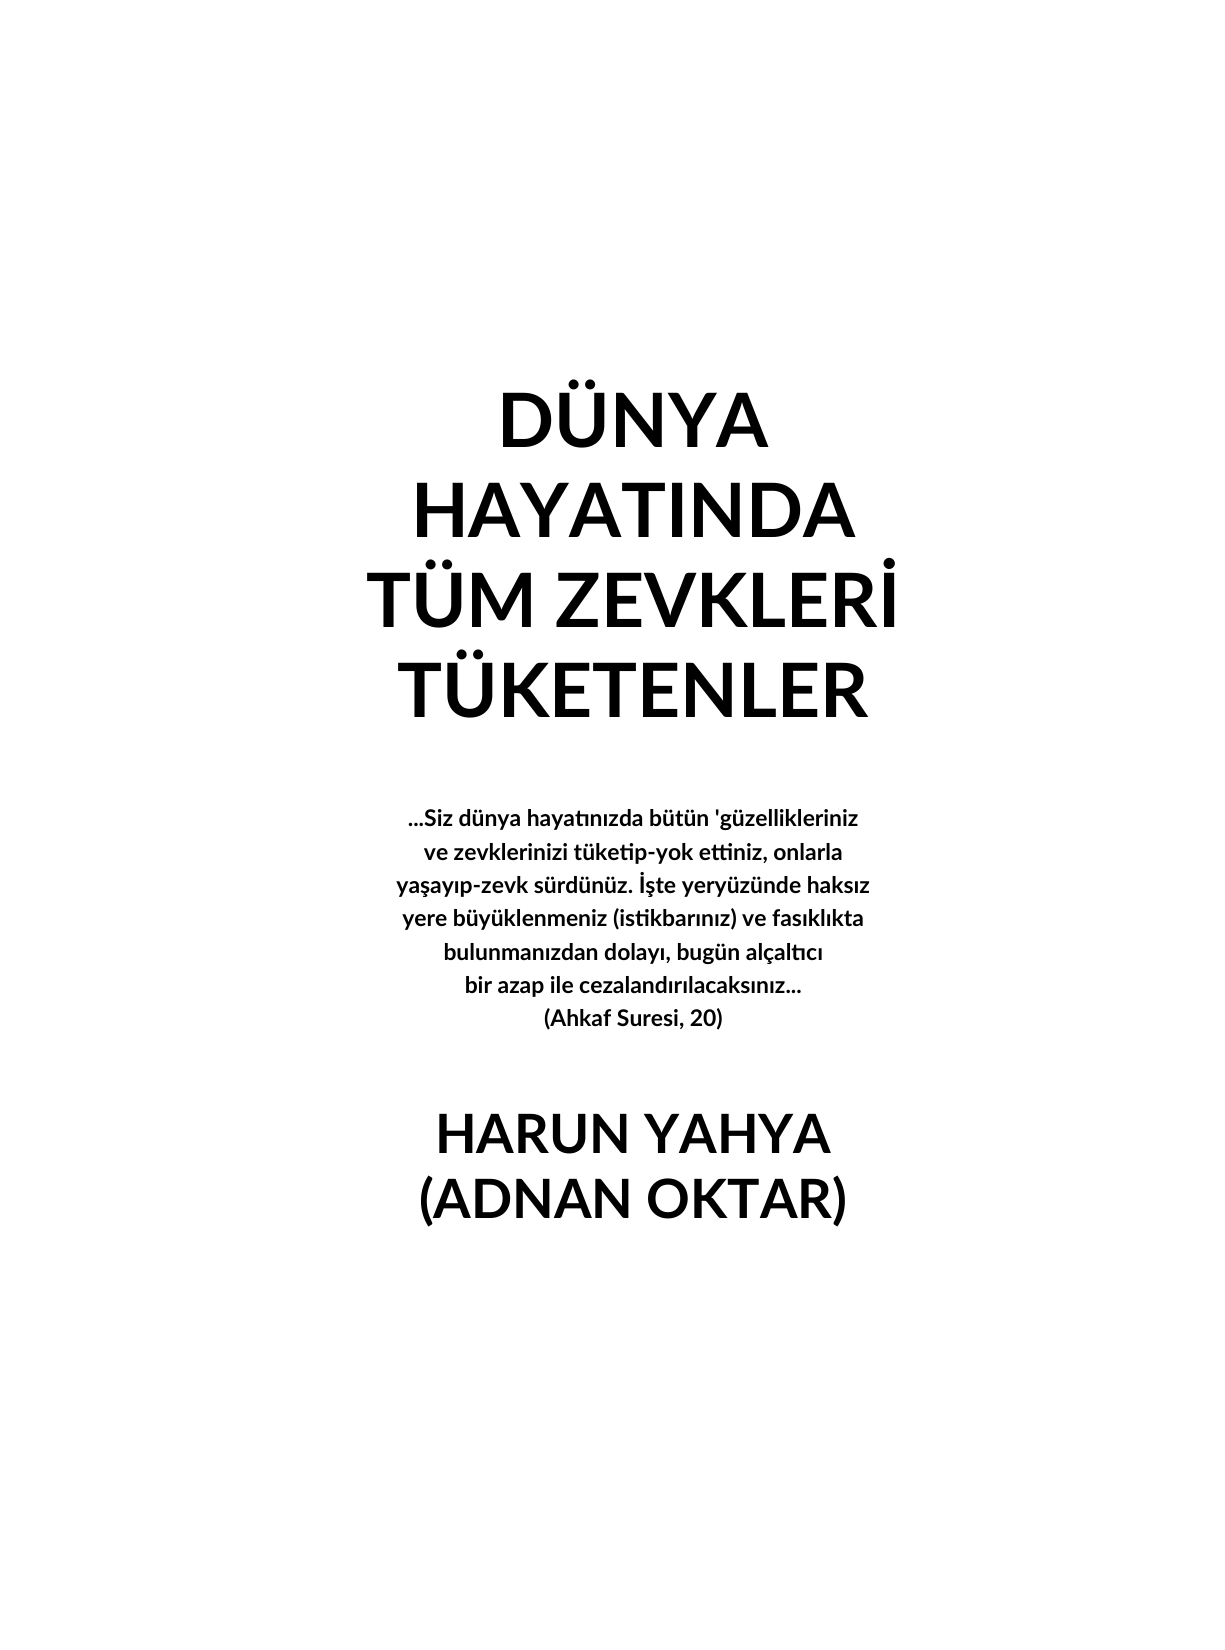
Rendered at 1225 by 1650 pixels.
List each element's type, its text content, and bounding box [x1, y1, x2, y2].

text (Ahkaf Suresi, 20) [187, 1000, 1020, 1033]
text ve zevklerinizi tüketip-yok ettiniz, onlarla [187, 833, 1020, 867]
text TÜM ZEVKLERİ TÜKETENLER [247, 553, 1020, 733]
text yaşayıp-zevk sürdünüz. İşte yeryüzünde haksız [187, 867, 1020, 900]
text bulunmanızdan dolayı, bugün alçaltıcı [187, 933, 1020, 967]
text DÜNYA [247, 373, 1020, 463]
text ...Siz dünya hayatınızda bütün 'güzellikleriniz [187, 800, 1020, 833]
text yere büyüklenmeniz (istikbarınız) ve fasıklıkta [187, 900, 1020, 933]
text bir azap ile cezalandırılacaksınız... [187, 967, 1020, 1000]
text HAYATINDA [247, 463, 1020, 553]
text (ADNAN OKTAR) [187, 1165, 1020, 1230]
text HARUN YAHYA [187, 1100, 1020, 1165]
